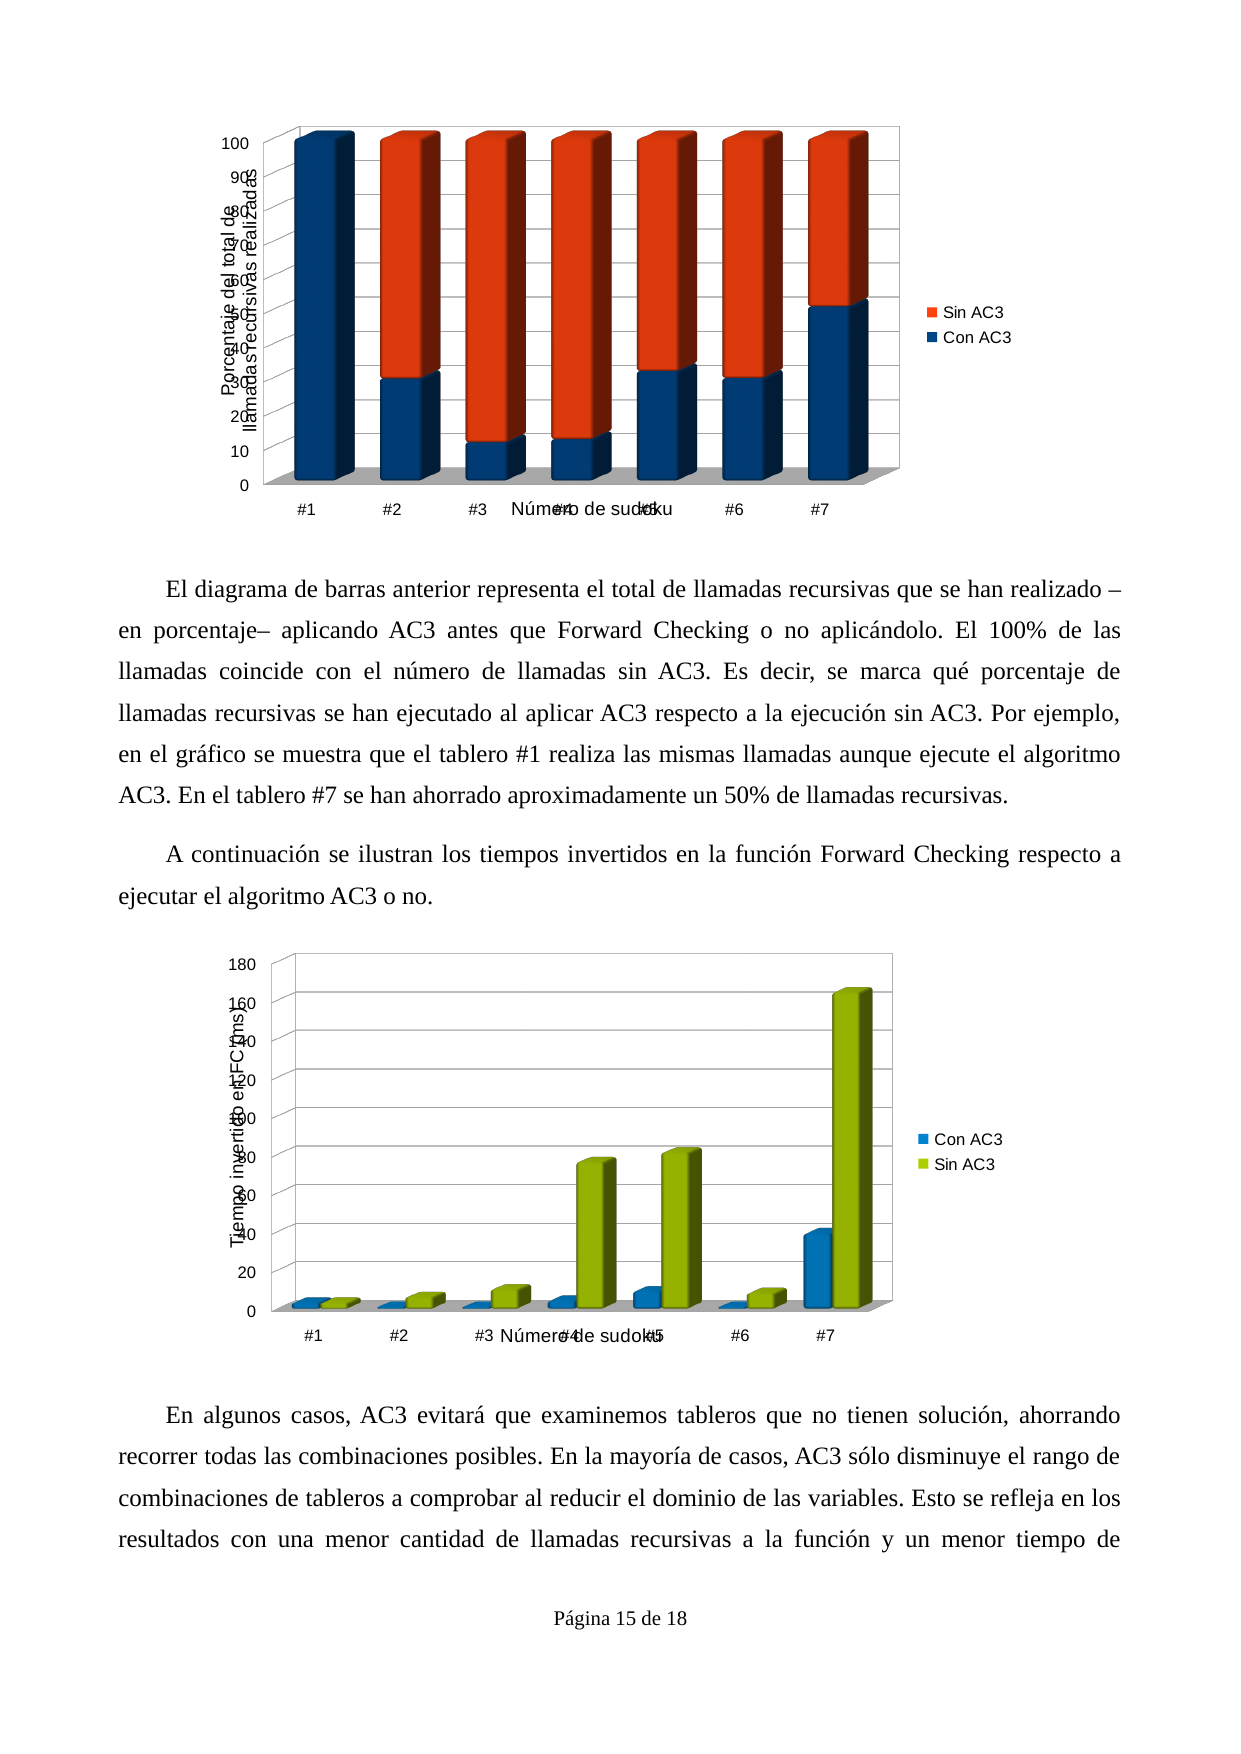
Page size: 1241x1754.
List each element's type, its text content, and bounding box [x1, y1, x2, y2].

text A continuación se ilustran los tiempos invertidos en la función Forward Checking respecto a ejecutar el algoritmo AC3 o no. [118, 830, 1122, 913]
text En algunos casos, AC3 evitará que examinemos tableros que no tienen solución, ahorrando recorrer todas las combinaciones posibles. En la mayoría de casos, AC3 sólo disminuye el rango de combinaciones de tableros a comprobar al reducir el dominio de las variables. Esto se refleja en los resultados con una menor cantidad de llamadas recursivas a la función y un menor tiempo de [118, 1390, 1122, 1556]
text El diagrama de barras anterior representa el total de llamadas recursivas que se han realizado –en porcentaje– aplicando AC3 antes que Forward Checking o no aplicándolo. El 100% de las llamadas coincide con el número de llamadas sin AC3. Es decir, se marca qué porcentaje de llamadas recursivas se han ejecutado al aplicar AC3 respecto a la ejecución sin AC3. Por ejemplo, en el gráfico se muestra que el tablero #1 realiza las mismas llamadas aunque ejecute el algoritmo AC3. En el tablero #7 se han ahorrado aproximadamente un 50% de llamadas recursivas. [118, 564, 1122, 812]
